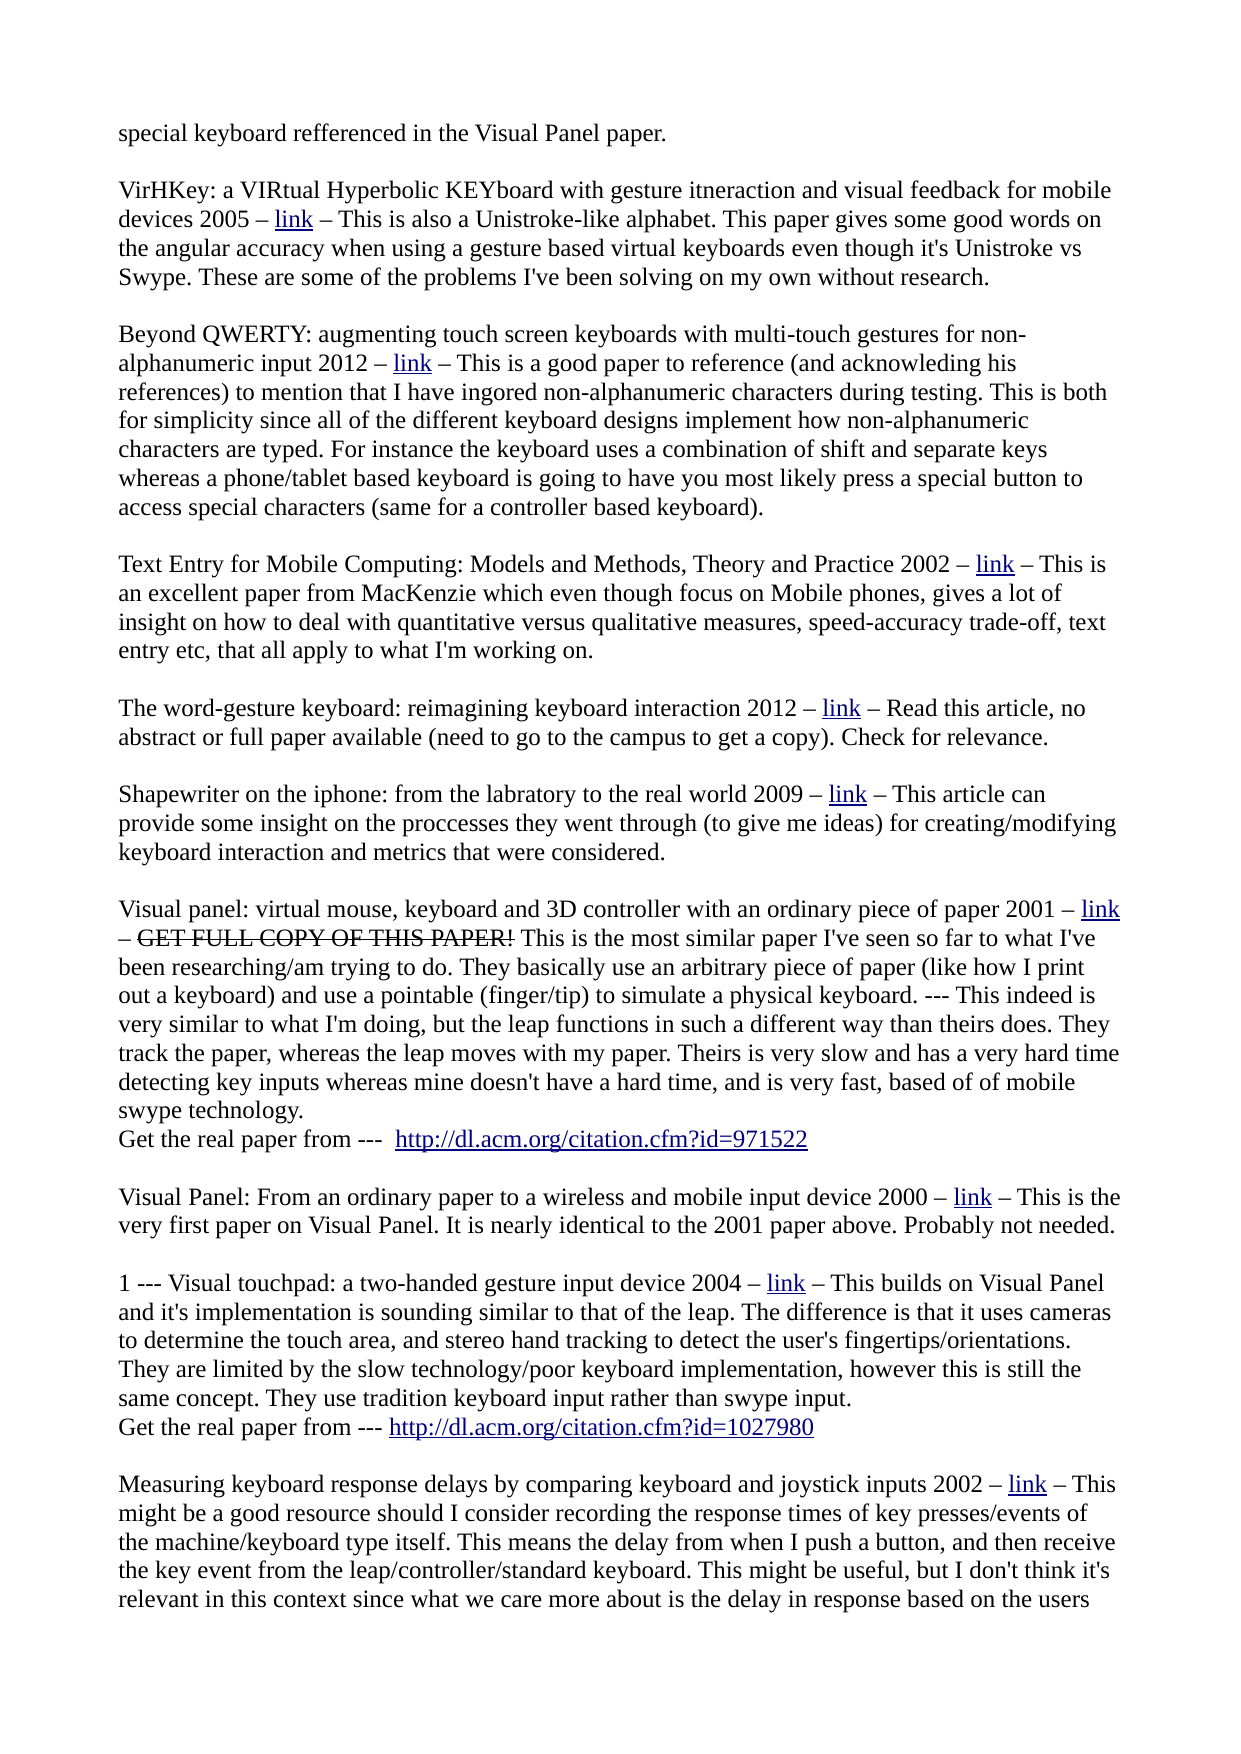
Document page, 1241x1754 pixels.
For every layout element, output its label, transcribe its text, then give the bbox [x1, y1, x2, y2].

text Get the real paper from --- http://dl.acm.org/citation.cfm?id=971522 [118, 1124, 1122, 1153]
text Beyond QWERTY: augmenting touch screen keyboards with multi-touch gestures for non-alphanumeric input 2012 – link – This is a good paper to reference (and acknowleding his references) to mention that I have ingored non-alphanumeric characters during testing. This is both for simplicity since all of the different keyboard designs implement how non-alphanumeric characters are typed. For instance the keyboard uses a combination of shift and separate keys whereas a phone/tablet based keyboard is going to have you most likely press a special button to access special characters (same for a controller based keyboard). [118, 319, 1122, 521]
text Measuring keyboard response delays by comparing keyboard and joystick inputs 2002 – link – This might be a good resource should I consider recording the response times of key presses/events of the machine/keyboard type itself. This means the delay from when I push a button, and then receive the key event from the leap/controller/standard keyboard. This might be useful, but I don't think it's relevant in this context since what we care more about is the delay in response based on the users [118, 1469, 1122, 1613]
text The word-gesture keyboard: reimagining keyboard interaction 2012 – link – Read this article, no abstract or full paper available (need to go to the campus to get a copy). Check for relevance. [118, 693, 1122, 751]
text special keyboard refferenced in the Visual Panel paper. [118, 118, 1122, 147]
text Visual panel: virtual mouse, keyboard and 3D controller with an ordinary piece of paper 2001 – link – GET FULL COPY OF THIS PAPER! This is the most similar paper I've seen so far to what I've been researching/am trying to do. They basically use an arbitrary piece of paper (like how I print out a keyboard) and use a pointable (finger/tip) to simulate a physical keyboard. --- This indeed is very similar to what I'm doing, but the leap functions in such a different way than theirs does. They track the paper, whereas the leap moves with my paper. Theirs is very slow and has a very hard time detecting key inputs whereas mine doesn't have a hard time, and is very fast, based of of mobile swype technology. [118, 894, 1122, 1124]
text VirHKey: a VIRtual Hyperbolic KEYboard with gesture itneraction and visual feedback for mobile devices 2005 – link – This is also a Unistroke-like alphabet. This paper gives some good words on the angular accuracy when using a gesture based virtual keyboards even though it's Unistroke vs Swype. These are some of the problems I've been solving on my own without research. [118, 176, 1122, 291]
text Text Entry for Mobile Computing: Models and Methods, Theory and Practice 2002 – link – This is an excellent paper from MacKenzie which even though focus on Mobile phones, gives a lot of insight on how to deal with quantitative versus qualitative measures, speed-accuracy trade-off, text entry etc, that all apply to what I'm working on. [118, 549, 1122, 664]
text Visual Panel: From an ordinary paper to a wireless and mobile input device 2000 – link – This is the very first paper on Visual Panel. It is nearly identical to the 2001 paper above. Probably not needed. [118, 1182, 1122, 1239]
text Shapewriter on the iphone: from the labratory to the real world 2009 – link – This article can provide some insight on the proccesses they went through (to give me ideas) for creating/modifying keyboard interaction and metrics that were considered. [118, 779, 1122, 866]
text Get the real paper from --- http://dl.acm.org/citation.cfm?id=1027980 [118, 1412, 1122, 1441]
text 1 --- Visual touchpad: a two-handed gesture input device 2004 – link – This builds on Visual Panel and it's implementation is sounding similar to that of the leap. The difference is that it uses cameras to determine the touch area, and stereo hand tracking to detect the user's fingertips/orientations. They are limited by the slow technology/poor keyboard implementation, however this is still the same concept. They use tradition keyboard input rather than swype input. [118, 1268, 1122, 1412]
